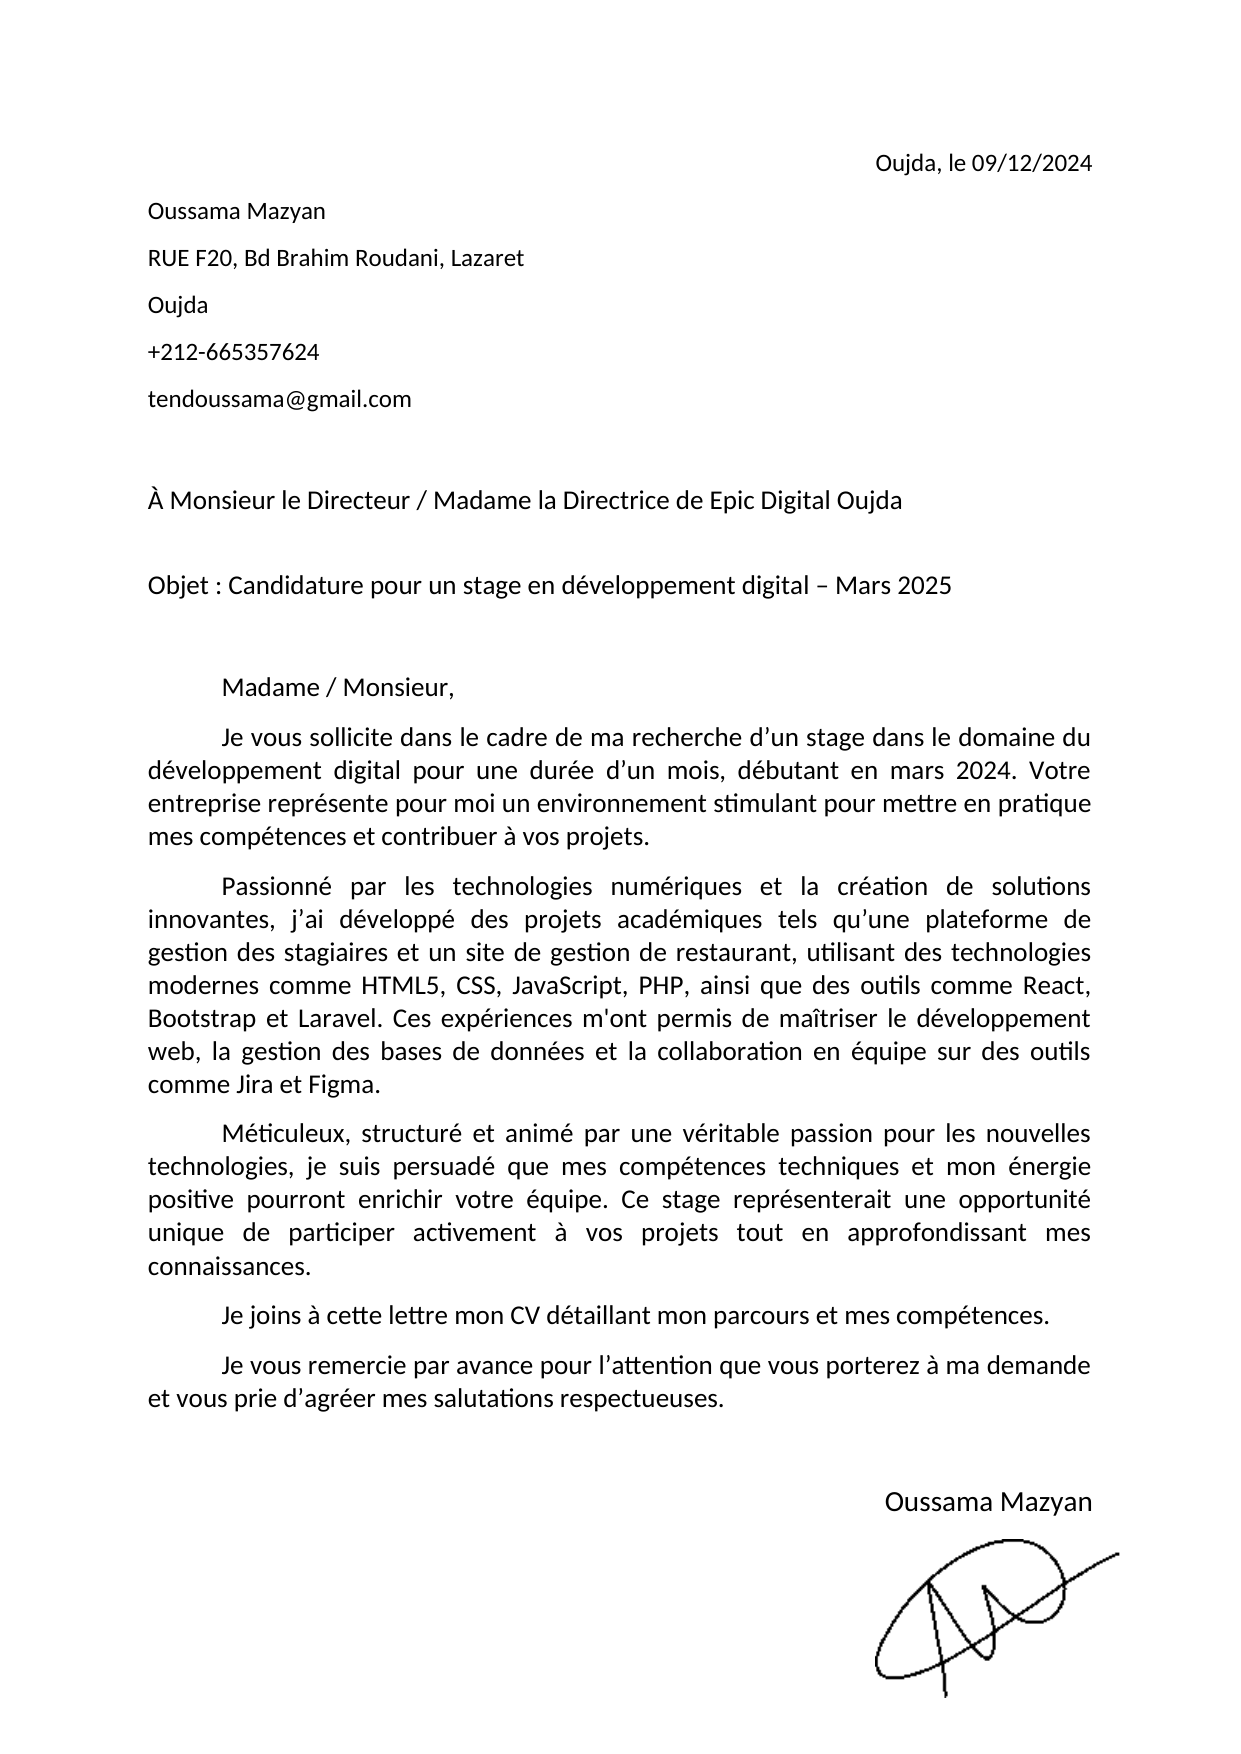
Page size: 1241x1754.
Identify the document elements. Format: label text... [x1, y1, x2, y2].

text Oujda, le 09/12/2024 [148, 148, 1093, 178]
text +212-665357624 [148, 336, 1093, 367]
text Oussama Mazyan [148, 195, 1093, 225]
text Méticuleux, structuré et animé par une véritable passion pour les nouvelles technologies, je suis persuadé que mes compétences techniques et mon énergie positive pourront enrichir votre équipe. Ce stage représenterait une opportunité unique de participer activement à vos projets tout en approfondissant mes connaissances. [148, 1117, 1093, 1282]
text Je joins à cette lettre mon CV détaillant mon parcours et mes compétences. [148, 1298, 1093, 1331]
text RUE F20, Bd Brahim Roudani, Lazaret [148, 242, 1093, 272]
text Passionné par les technologies numériques et la création de solutions innovantes, j’ai développé des projets académiques tels qu’une plateforme de gestion des stagiaires et un site de gestion de restaurant, utilisant des technologies modernes comme HTML5, CSS, JavaScript, PHP, ainsi que des outils comme React, Bootstrap et Laravel. Ces expériences m'ont permis de maîtriser le développement web, la gestion des bases de données et la collaboration en équipe sur des outils comme Jira et Figma. [148, 869, 1093, 1100]
text Oussama Mazyan [148, 1483, 1093, 1519]
text Objet : Candidature pour un stage en développement digital – Mars 2025 [148, 533, 1093, 601]
text Je vous sollicite dans le cadre de ma recherche d’un stage dans le domaine du développement digital pour une durée d’un mois, débutant en mars 2024. Votre entreprise représente pour moi un environnement stimulant pour mettre en pratique mes compétences et contribuer à vos projets. [148, 720, 1093, 852]
text Oujda [148, 289, 1093, 320]
text Madame / Monsieur, [221, 670, 1093, 703]
text tendoussama@gmail.com [148, 383, 1093, 414]
text À Monsieur le Directeur / Madame la Directrice de Epic Digital Oujda [148, 483, 1093, 516]
text Je vous remercie par avance pour l’attention que vous porterez à ma demande et vous prie d’agréer mes salutations respectueuses. [148, 1348, 1093, 1414]
